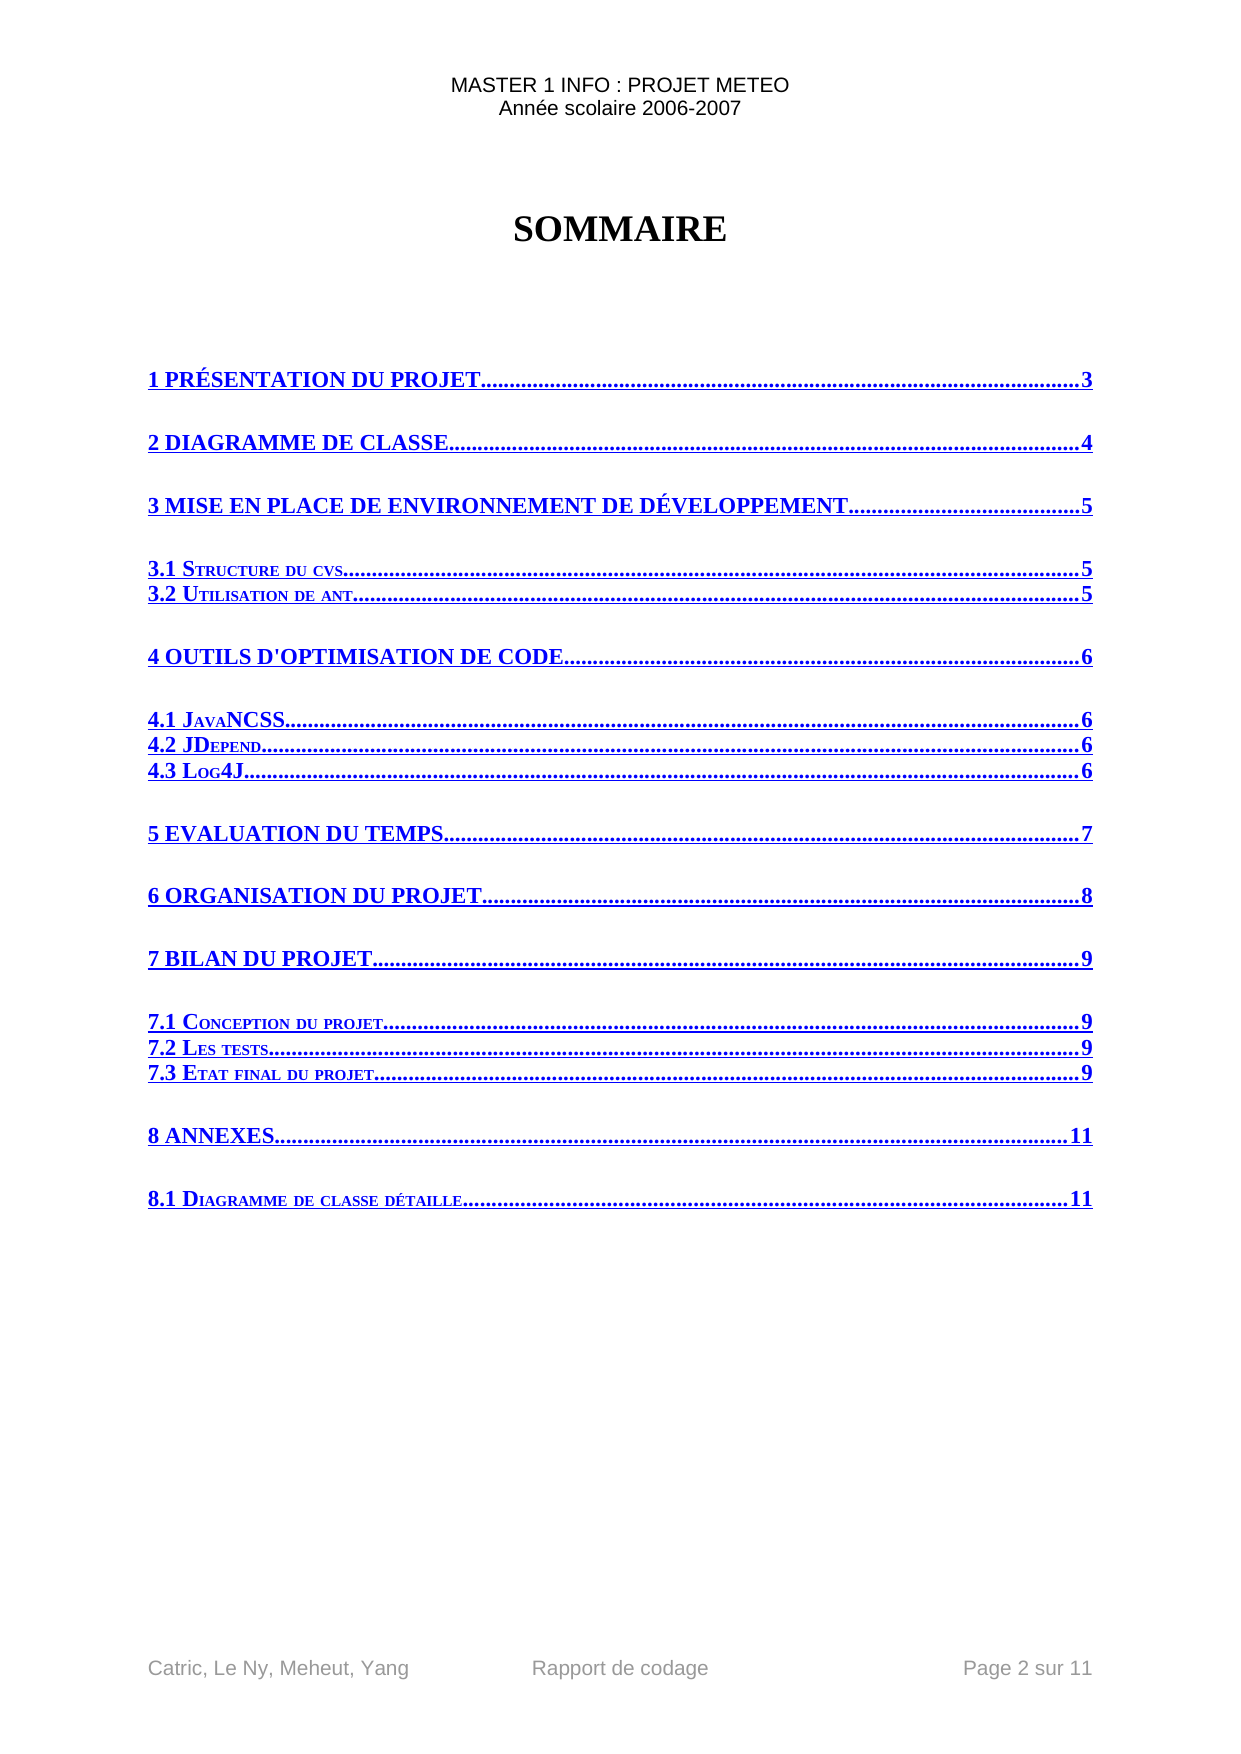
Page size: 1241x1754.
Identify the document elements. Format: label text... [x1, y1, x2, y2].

text 4.3 Log4J 6 [148, 758, 1092, 780]
text 3.1 Structure du cvs 5 [148, 556, 1092, 578]
text 7.1 Conception du projet 9 [148, 1009, 1092, 1031]
text 1 Présentation du projet 3 [148, 367, 1092, 389]
text 3 Mise en place de environnement de développement 5 [148, 493, 1092, 515]
text Sommaire [148, 208, 1092, 250]
text 7 Bilan du projet 9 [148, 946, 1092, 968]
text 4.2 JDepend 6 [148, 732, 1092, 754]
text 4 Outils d'optimisation de code 6 [148, 644, 1092, 666]
text 6 Organisation du projet 8 [148, 883, 1092, 905]
text 8.1 Diagramme de classe détaille 11 [148, 1186, 1092, 1208]
text 5 Evaluation du temps 7 [148, 821, 1092, 843]
text 8 Annexes 11 [148, 1123, 1092, 1145]
text 7.3 Etat final du projet 9 [148, 1060, 1092, 1082]
text 3.2 Utilisation de ant 5 [148, 581, 1092, 603]
text 7.2 Les tests 9 [148, 1035, 1092, 1057]
text 4.1 JavaNCSS 6 [148, 707, 1092, 729]
text 2 Diagramme de classe 4 [148, 430, 1092, 452]
